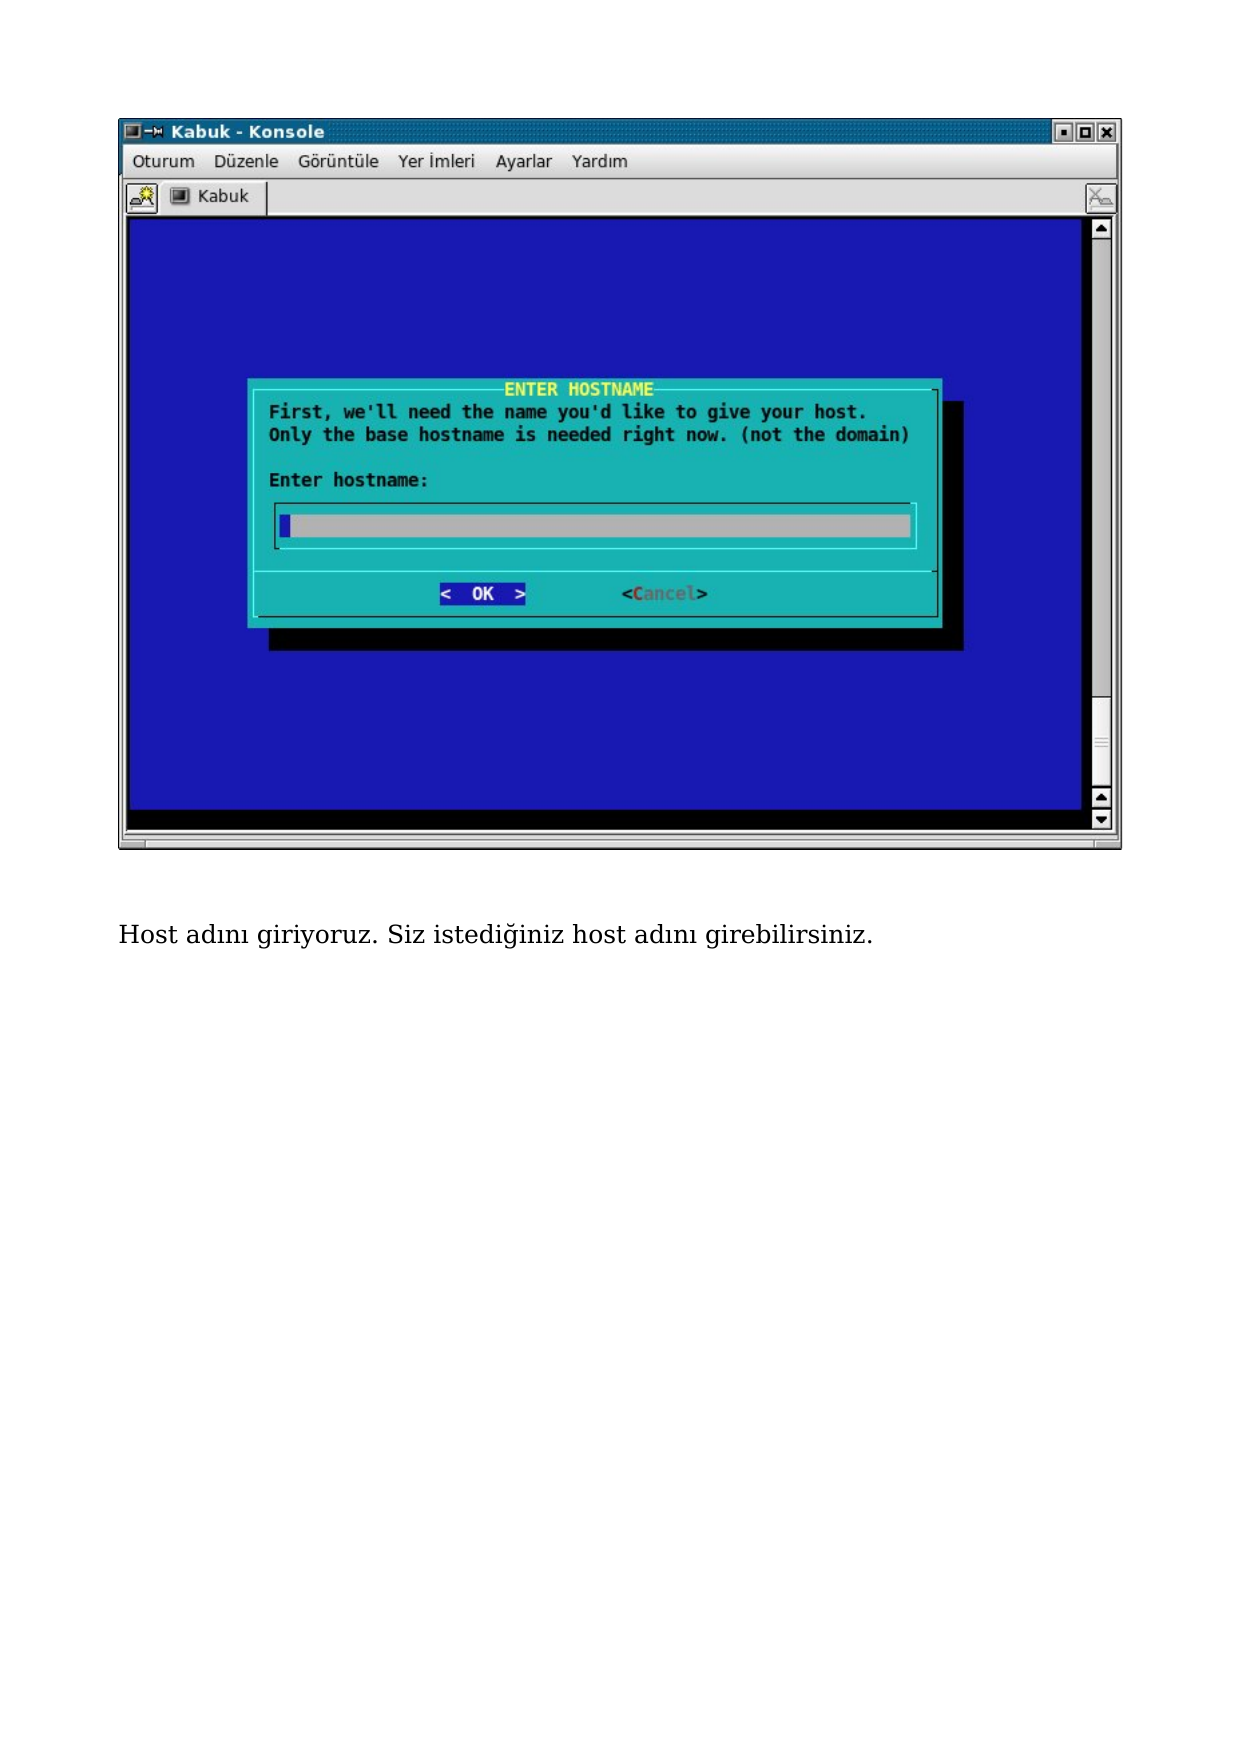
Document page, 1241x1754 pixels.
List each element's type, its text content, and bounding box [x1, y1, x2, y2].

text Host adını giriyoruz. Siz istediğiniz host adını girebilirsiniz. [118, 891, 1122, 950]
picture [118, 118, 1123, 850]
